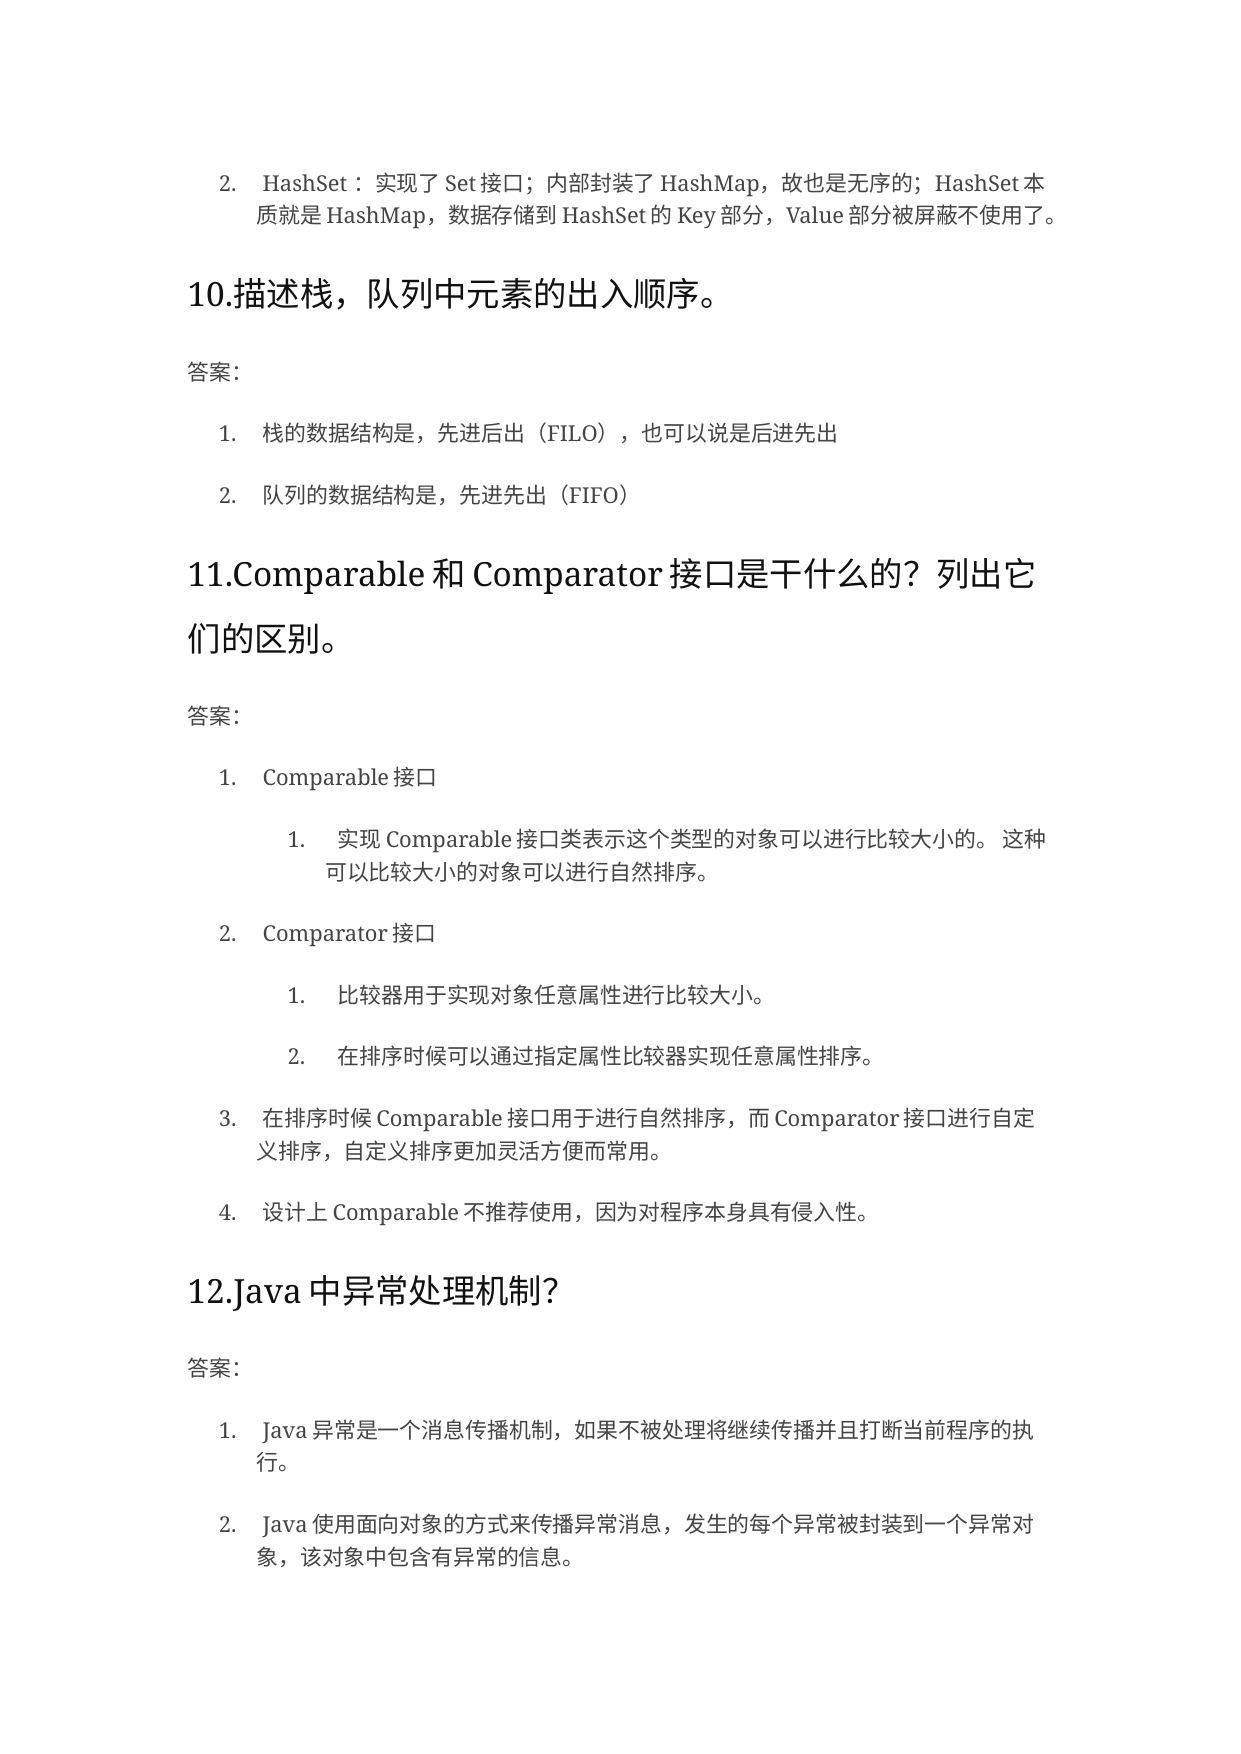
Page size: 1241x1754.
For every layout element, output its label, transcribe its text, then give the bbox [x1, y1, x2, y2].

subtitle 10.描述栈，队列中元素的出入顺序。 [187, 256, 1053, 321]
list Comparator接口 [219, 912, 1053, 944]
list 比较器用于实现对象任意属性进行比较大小。 [287, 974, 1053, 1006]
list Java使用面向对象的方式来传播异常消息，发生的每个异常被封装到一个异常对象，该对象中包含有异常的信息。 [219, 1503, 1053, 1568]
list 队列的数据结构是，先进先出（FIFO） [219, 474, 1053, 506]
text 答案： [187, 694, 1053, 727]
subtitle 11.Comparable和Comparator接口是干什么的？列出它们的区别。 [187, 535, 1053, 665]
subtitle 12.Java中异常处理机制？ [187, 1253, 1053, 1318]
list 栈的数据结构是，先进后出（FILO），也可以说是后进先出 [219, 412, 1053, 444]
text 答案： [187, 350, 1053, 383]
list HashSet ：实现了Set接口；内部封装了HashMap，故也是无序的；HashSet本质就是HashMap，数据存储到HashSet的Key部分，Value部分被屏蔽不使用了。 [219, 162, 1053, 227]
text 答案： [187, 1347, 1053, 1379]
list 实现Comparable接口类表示这个类型的对象可以进行比较大小的。 这种可以比较大小的对象可以进行自然排序。 [287, 818, 1053, 883]
list Java异常是一个消息传播机制，如果不被处理将继续传播并且打断当前程序的执行。 [219, 1409, 1053, 1474]
list Comparable接口 [219, 756, 1053, 789]
list 在排序时候Comparable接口用于进行自然排序，而Comparator接口进行自定义排序，自定义排序更加灵活方便而常用。 [219, 1097, 1053, 1162]
list 设计上Comparable不推荐使用，因为对程序本身具有侵入性。 [219, 1191, 1053, 1224]
list 在排序时候可以通过指定属性比较器实现任意属性排序。 [287, 1035, 1053, 1068]
